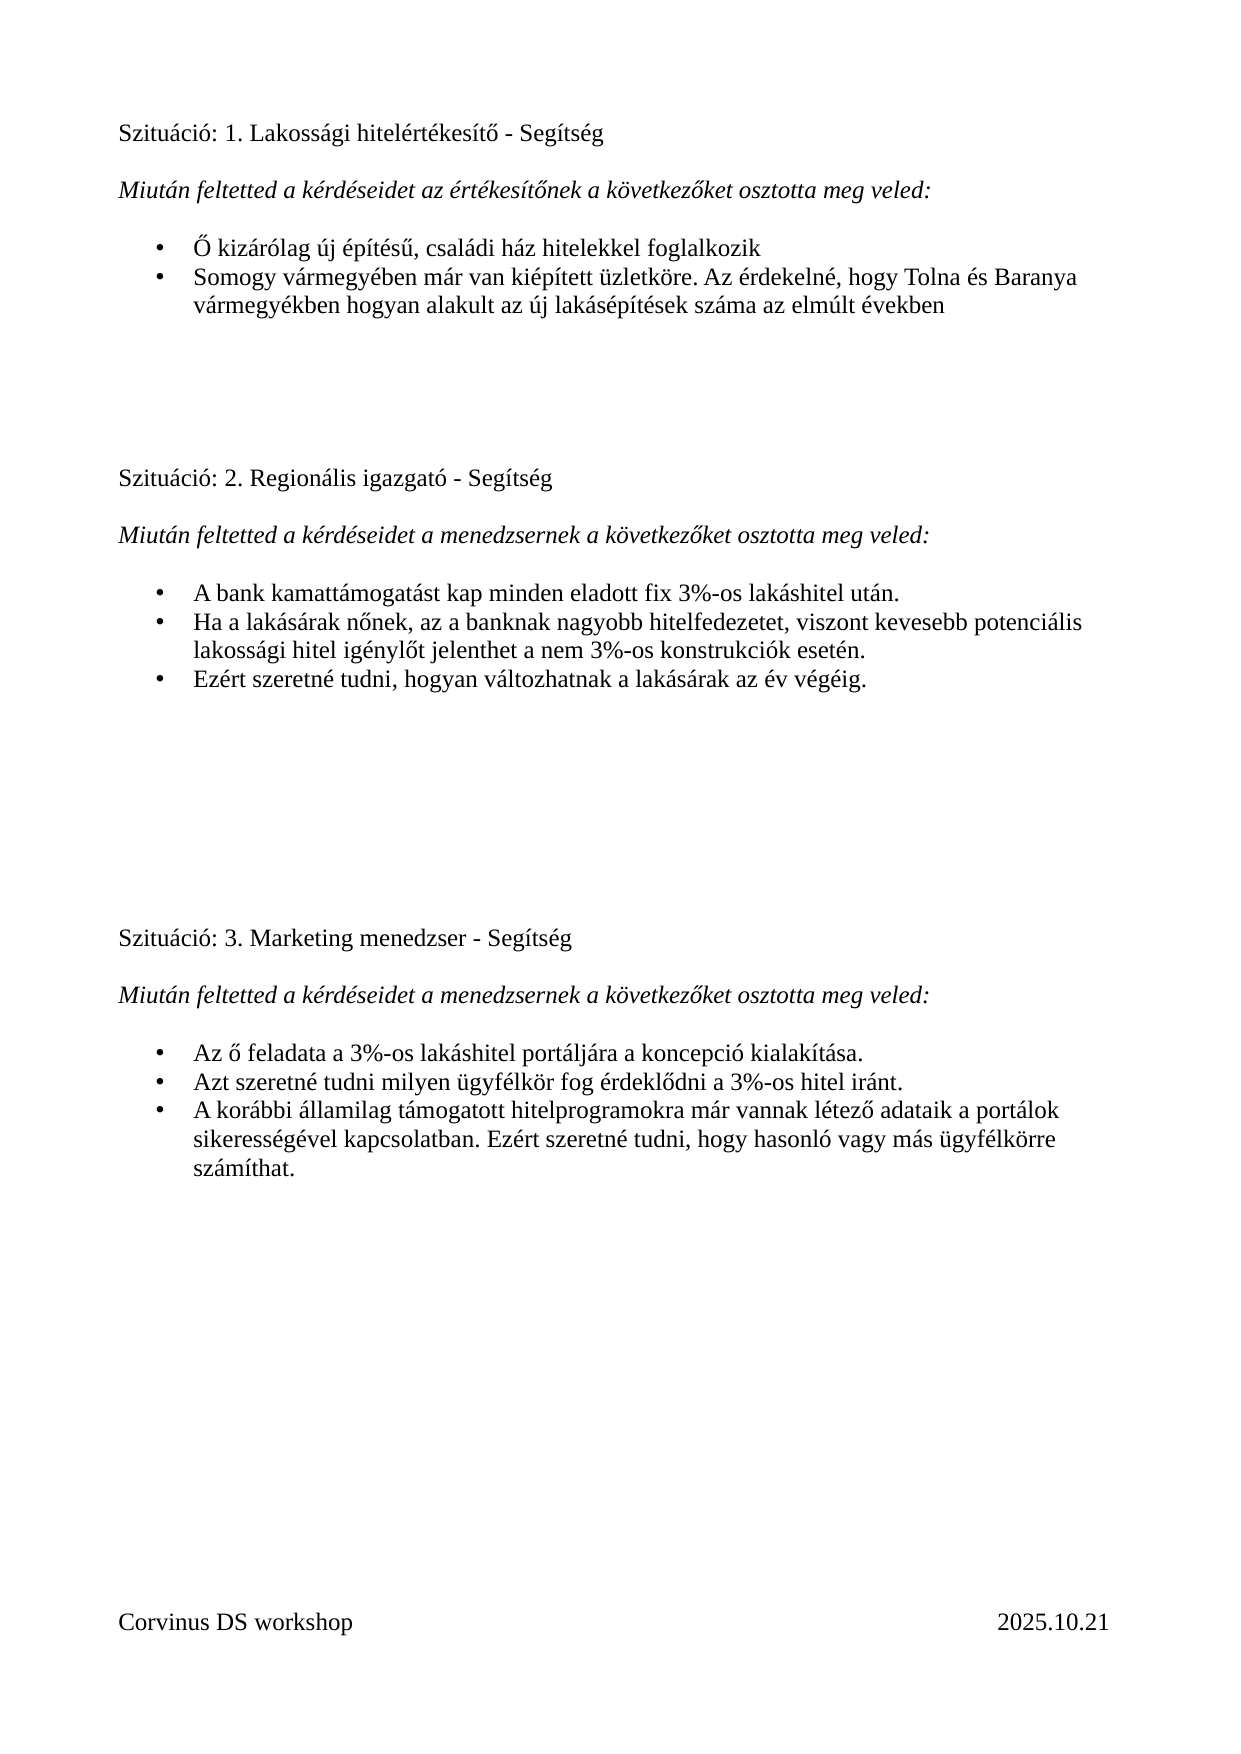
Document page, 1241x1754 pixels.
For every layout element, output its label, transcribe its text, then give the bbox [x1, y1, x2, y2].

list Somogy vármegyében már van kiépített üzletköre. Az érdekelné, hogy Tolna és Baranya vármegyékben hogyan alakult az új lakásépítések száma az elmúlt években [156, 262, 1122, 319]
text Miután feltetted a kérdéseidet a menedzsernek a következőket osztotta meg veled: [118, 981, 1122, 1009]
text Szituáció: 2. Regionális igazgató - Segítség [118, 463, 1122, 492]
list Ezért szeretné tudni, hogyan változhatnak a lakásárak az év végéig. [156, 664, 1122, 693]
list A korábbi államilag támogatott hitelprogramokra már vannak létező adataik a portálok sikerességével kapcsolatban. Ezért szeretné tudni, hogy hasonló vagy más ügyfélkörre számíthat. [156, 1096, 1122, 1182]
list Ha a lakásárak nőnek, az a banknak nagyobb hitelfedezetet, viszont kevesebb potenciális lakossági hitel igénylőt jelenthet a nem 3%-os konstrukciók esetén. [156, 607, 1122, 664]
list Azt szeretné tudni milyen ügyfélkör fog érdeklődni a 3%-os hitel iránt. [156, 1067, 1122, 1096]
text Szituáció: 1. Lakossági hitelértékesítő - Segítség [118, 118, 1122, 147]
text Miután feltetted a kérdéseidet a menedzsernek a következőket osztotta meg veled: [118, 521, 1122, 549]
text Miután feltetted a kérdéseidet az értékesítőnek a következőket osztotta meg veled: [118, 176, 1122, 204]
list A bank kamattámogatást kap minden eladott fix 3%-os lakáshitel után. [156, 578, 1122, 607]
text Szituáció: 3. Marketing menedzser - Segítség [118, 923, 1122, 952]
list Az ő feladata a 3%-os lakáshitel portáljára a koncepció kialakítása. [156, 1038, 1122, 1067]
list Ő kizárólag új építésű, családi ház hitelekkel foglalkozik [156, 233, 1122, 262]
